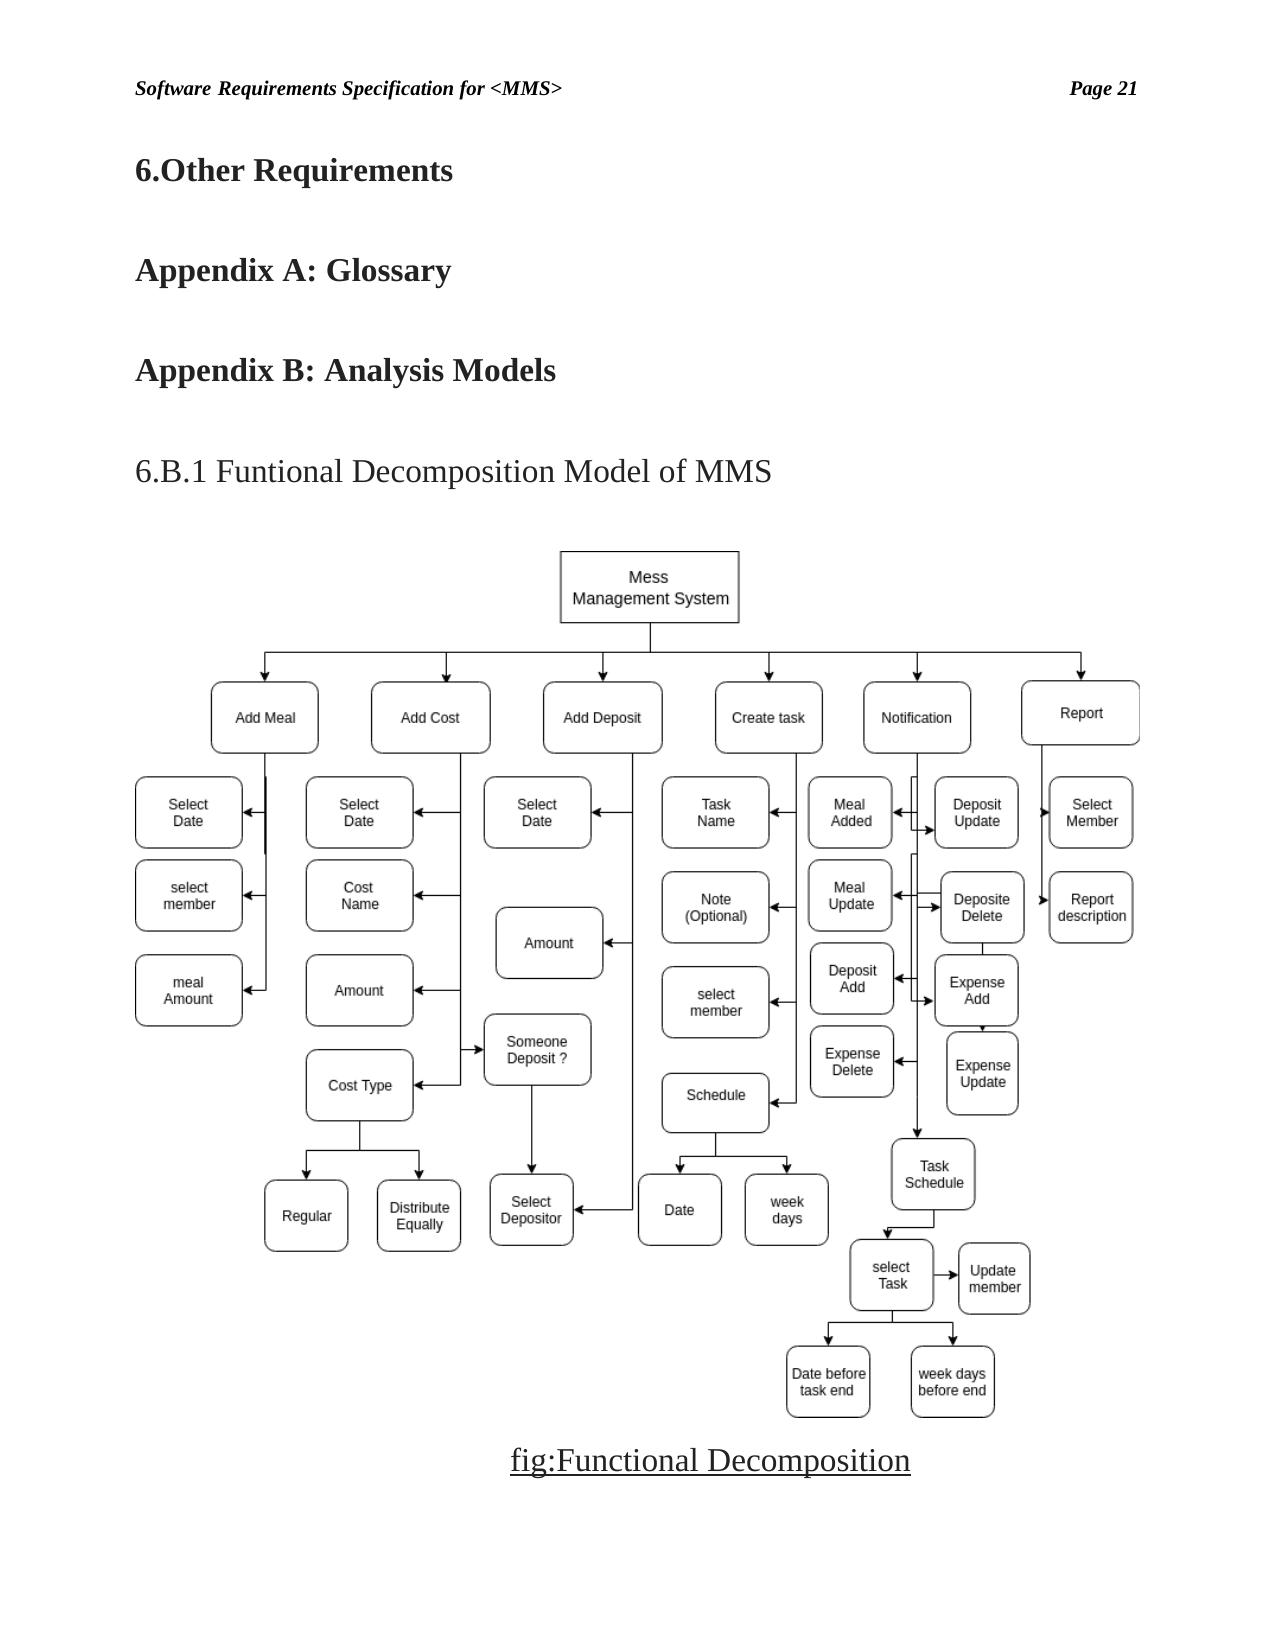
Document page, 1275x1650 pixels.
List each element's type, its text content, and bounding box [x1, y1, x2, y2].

text Appendix B: Analysis Models [135, 351, 1140, 389]
text 6.B.1 Funtional Decomposition Model of MMS [135, 451, 1140, 489]
text 6.Other Requirements [135, 150, 1140, 188]
text Appendix A: Glossary [135, 250, 1140, 289]
text fig:Functional Decomposition [135, 1418, 1140, 1479]
picture [135, 551, 1140, 1418]
